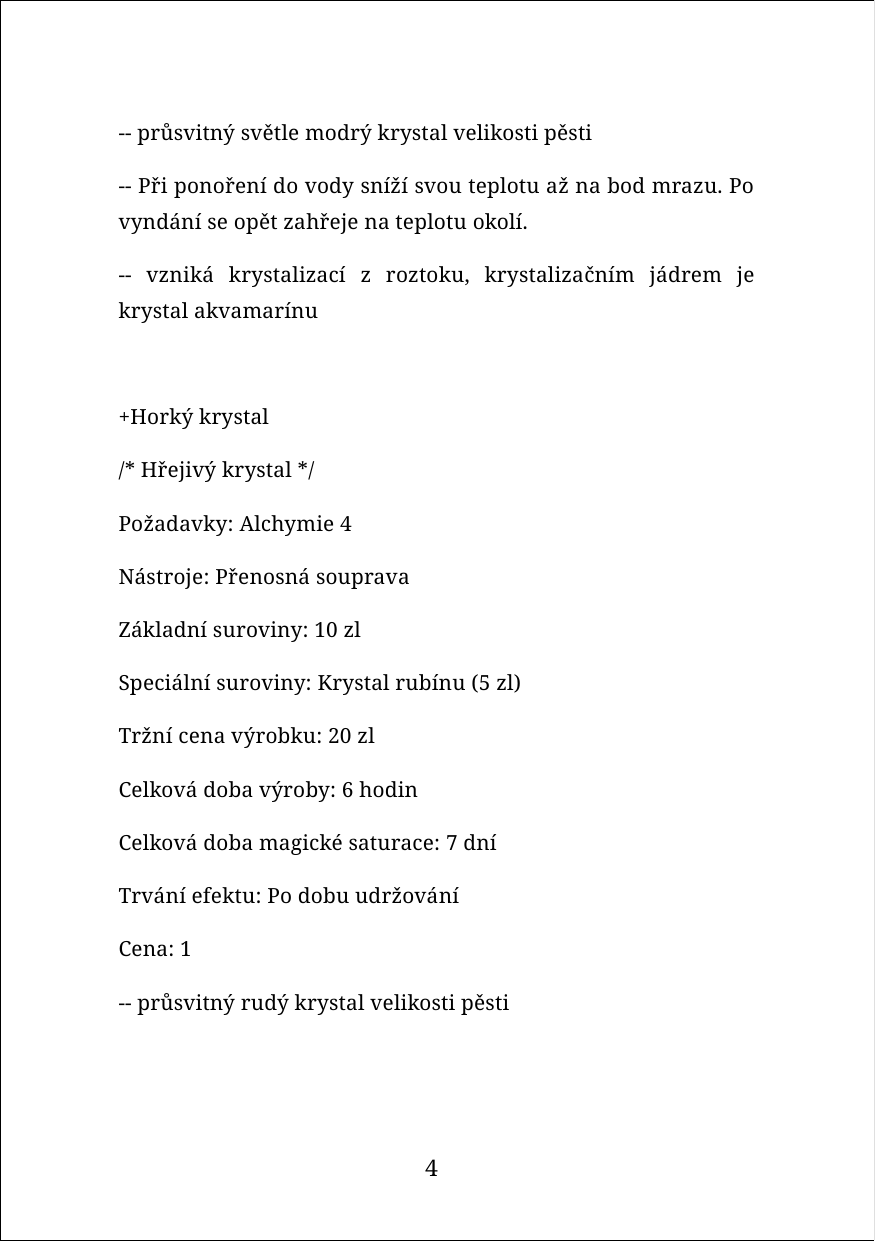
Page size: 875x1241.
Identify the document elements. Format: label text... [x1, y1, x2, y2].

text Trvání efektu: Po dobu udržování [118, 881, 756, 910]
text /* Hřejivý krystal */ [118, 455, 756, 484]
text -- Při ponoření do vody sníží svou teplotu až na bod mrazu. Po vyndání se opět zahřeje na teplotu okolí. [118, 171, 756, 235]
text -- průsvitný rudý krystal velikosti pěsti [118, 988, 756, 1016]
text Základní suroviny: 10 zl [118, 615, 756, 643]
text Nástroje: Přenosná souprava [118, 562, 756, 590]
text -- vzniká krystalizací z roztoku, krystalizačním jádrem je krystal akvamarínu [118, 260, 756, 324]
text Požadavky: Alchymie 4 [118, 509, 756, 537]
text -- průsvitný světle modrý krystal velikosti pěsti [118, 118, 756, 147]
text Celková doba výroby: 6 hodin [118, 775, 756, 803]
text Tržní cena výrobku: 20 zl [118, 722, 756, 750]
text Speciální suroviny: Krystal rubínu (5 zl) [118, 668, 756, 697]
text Celková doba magické saturace: 7 dní [118, 828, 756, 856]
text Cena: 1 [118, 934, 756, 963]
text +Horký krystal [118, 402, 756, 431]
